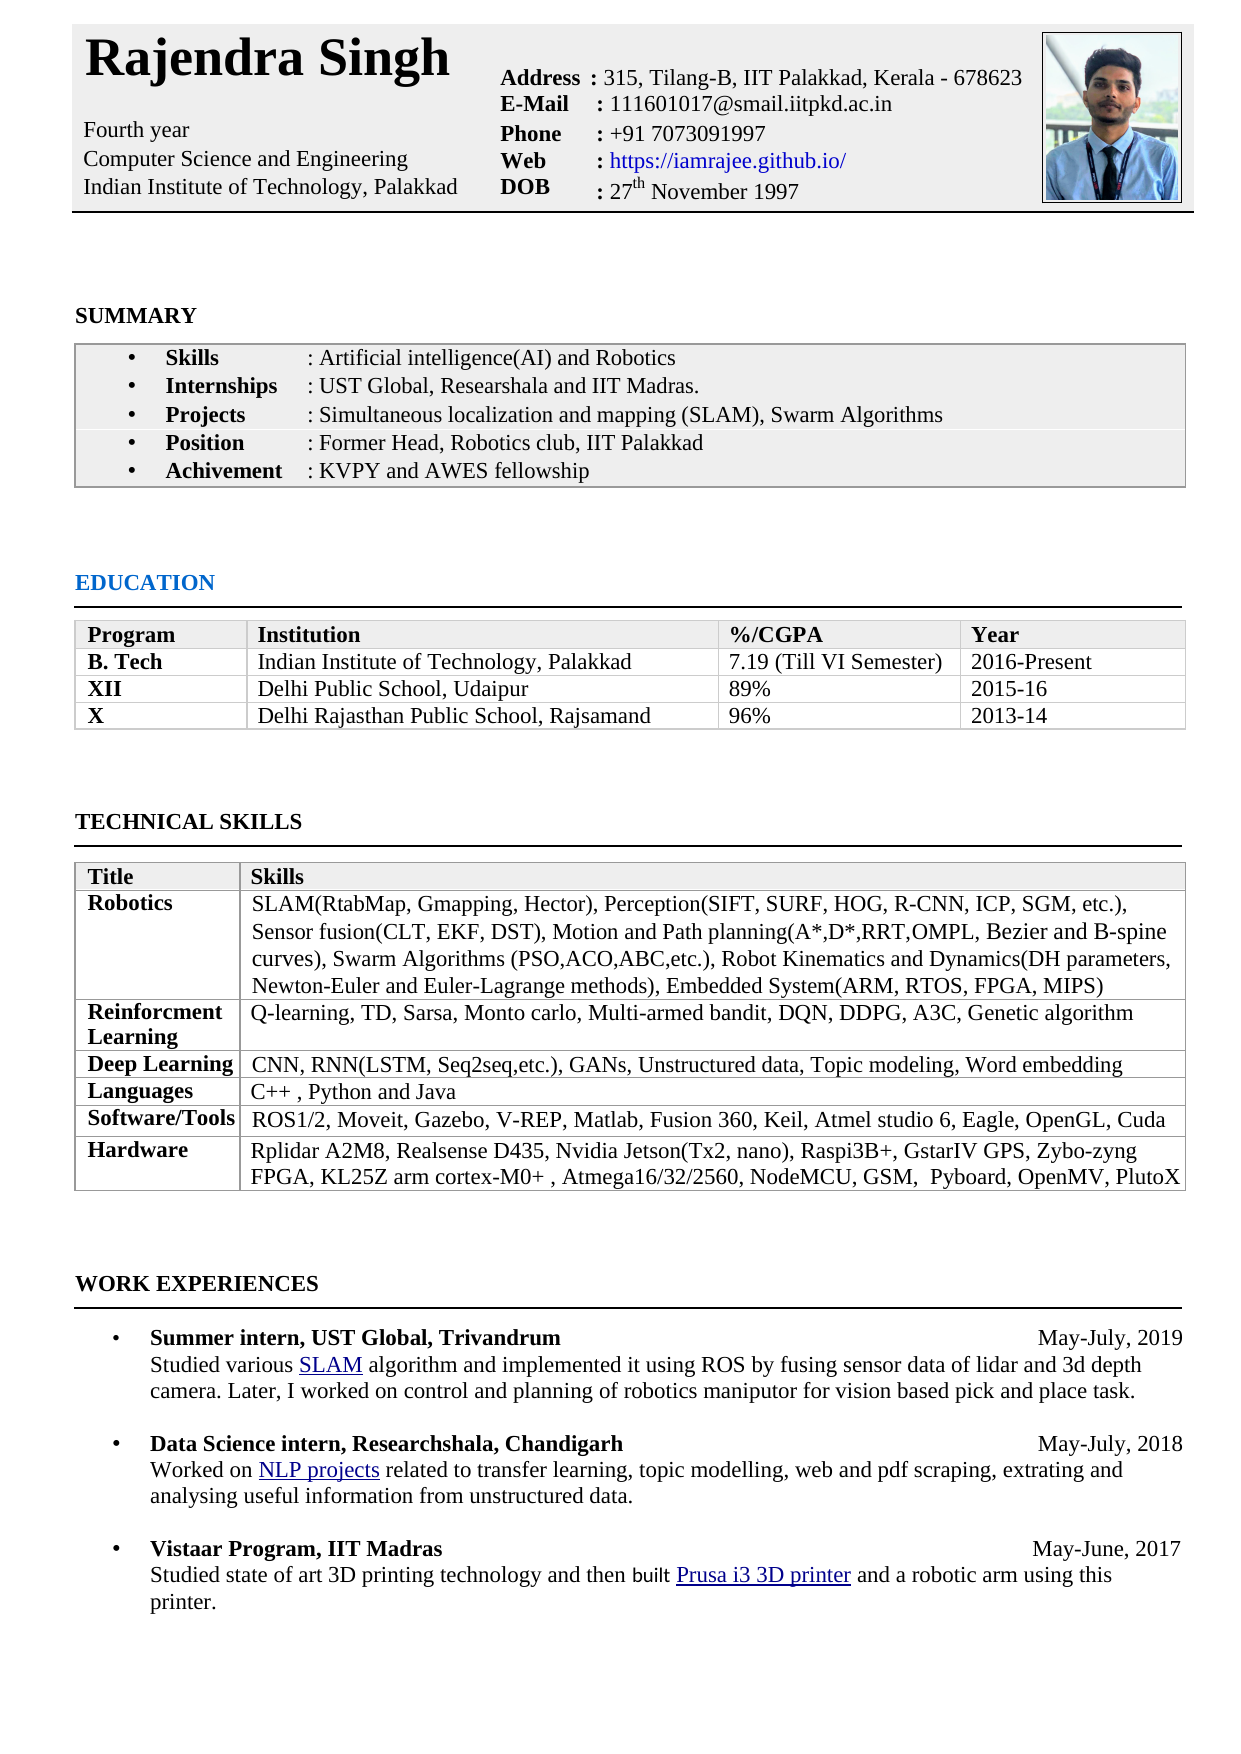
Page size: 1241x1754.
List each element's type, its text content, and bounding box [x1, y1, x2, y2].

table_cell : KVPY and AWES fellowship [294, 458, 1185, 486]
table_cell Software/Tools [76, 1106, 239, 1136]
table_cell Fourth year [72, 90, 500, 147]
table_cell Web [500, 147, 590, 173]
table_cell ROS1/2, Moveit, Gazebo, V-REP, Matlab, Fusion 360, Keil, Atmel studio 6, Eagle, OpenGL, Cuda [241, 1106, 1185, 1136]
table_cell B. Tech [76, 649, 246, 675]
table_cell Reinforcment Learning [76, 1000, 239, 1050]
table_header Year [961, 621, 1185, 648]
table_cell Hardware [76, 1137, 239, 1190]
table_cell Languages [76, 1078, 239, 1105]
list Studied state of art 3D printing technology and then built Prusa i3 3D printer and a robotic arm using this printer. [112, 1561, 1183, 1614]
table_header Address [500, 24, 590, 90]
table_cell : https://iamrajee.github.io/ [590, 147, 1042, 173]
table_cell Delhi Rajasthan Public School, Rajsamand [248, 703, 718, 728]
text SUMMARY [75, 303, 1183, 329]
table_cell Indian Institute of Technology, Palakkad [72, 173, 500, 211]
picture [1046, 35, 1178, 200]
table_cell Q-learning, TD, Sarsa, Monto carlo, Multi-armed bandit, DQN, DDPG, A3C, Genetic algorithm [241, 1000, 1185, 1050]
table_header Program [76, 621, 246, 648]
table_cell Robotics [76, 891, 239, 998]
table_cell Rplidar A2M8, Realsense D435, Nvidia Jetson(Tx2, nano), Raspi3B+, GstarIV GPS, Zybo-zyng FPGA, KL25Z arm cortex-M0+ , Atmega16/32/2560, NodeMCU, GSM, Pyboard, OpenMV, PlutoX [241, 1137, 1185, 1190]
list Studied various SLAM algorithm and implemented it using ROS by fusing sensor data of lidar and 3d depth camera. Later, I worked on control and planning of robotics maniputor for vision based pick and place task. [112, 1351, 1183, 1403]
table_cell : Former Head, Robotics club, IIT Palakkad [294, 430, 1185, 458]
table_cell 2016-Present [961, 649, 1185, 675]
table_cell 2013-14 [961, 703, 1185, 728]
list Worked on NLP projects related to transfer learning, topic modelling, web and pdf scraping, extrating and analysing useful information from unstructured data. [112, 1456, 1183, 1509]
text TECHNICAL SKILLS [75, 808, 1183, 834]
list Data Science intern, Researchshala, Chandigarh May-July, 2018 [112, 1430, 1183, 1456]
text WORK EXPERIENCES [75, 1270, 1183, 1296]
table_cell C++ , Python and Java [241, 1078, 1185, 1105]
table_header : Artificial intelligence(AI) and Robotics [294, 345, 1185, 373]
table_header Rajendra Singh [72, 24, 500, 90]
table_cell Projects [76, 401, 294, 429]
table_cell : 27th November 1997 [590, 173, 1194, 211]
table_header Skills [76, 345, 294, 373]
table_cell X [76, 703, 246, 728]
table_cell 96% [719, 703, 960, 728]
table_cell Indian Institute of Technology, Palakkad [248, 649, 718, 675]
table_cell : 111601017@smail.iitpkd.ac.in : +91 7073091997 [590, 90, 1042, 147]
table_header %/CGPA [719, 621, 960, 648]
table_cell SLAM(RtabMap, Gmapping, Hector), Perception(SIFT, SURF, HOG, R-CNN, ICP, SGM, etc.), Sensor fusion(CLT, EKF, DST), Motion and Path planning(A*,D*,RRT,OMPL, Bezier and B-spine curves), Swarm Algorithms (PSO,ACO,ABC,etc.), Robot Kinematics and Dynamics(DH parameters, Newton-Euler and Euler-Lagrange methods), Embedded System(ARM, RTOS, FPGA, MIPS) [241, 891, 1185, 998]
table_cell 2015-16 [961, 676, 1185, 701]
table_header Skills [241, 863, 1185, 889]
table_cell E-Mail Phone [500, 90, 590, 147]
table_cell 7.19 (Till VI Semester) [719, 649, 960, 675]
table_header Institution [248, 621, 718, 648]
table_cell Internships [76, 373, 294, 401]
table_cell : UST Global, Researshala and IIT Madras. [294, 373, 1185, 401]
table_cell Position [76, 430, 294, 458]
table_cell Achivement [76, 458, 294, 486]
table_cell 89% [719, 676, 960, 701]
table_cell XII [76, 676, 246, 701]
list Summer intern, UST Global, Trivandrum May-July, 2019 [112, 1324, 1183, 1351]
table_header : 315, Tilang-B, IIT Palakkad, Kerala - 678623 [590, 24, 1194, 90]
table_cell Delhi Public School, Udaipur [248, 676, 718, 701]
table_cell : Simultaneous localization and mapping (SLAM), Swarm Algorithms [294, 401, 1185, 429]
text EDUCATION [75, 569, 1183, 595]
table_cell Computer Science and Engineering [72, 147, 500, 173]
table_header [1043, 33, 1181, 202]
table_cell CNN, RNN(LSTM, Seq2seq,etc.), GANs, Unstructured data, Topic modeling, Word embedding [241, 1051, 1185, 1077]
table_header Title [76, 863, 239, 889]
table_cell DOB [500, 173, 590, 211]
list Vistaar Program, IIT Madras May-June, 2017 [112, 1535, 1183, 1561]
table_cell Deep Learning [76, 1051, 239, 1077]
